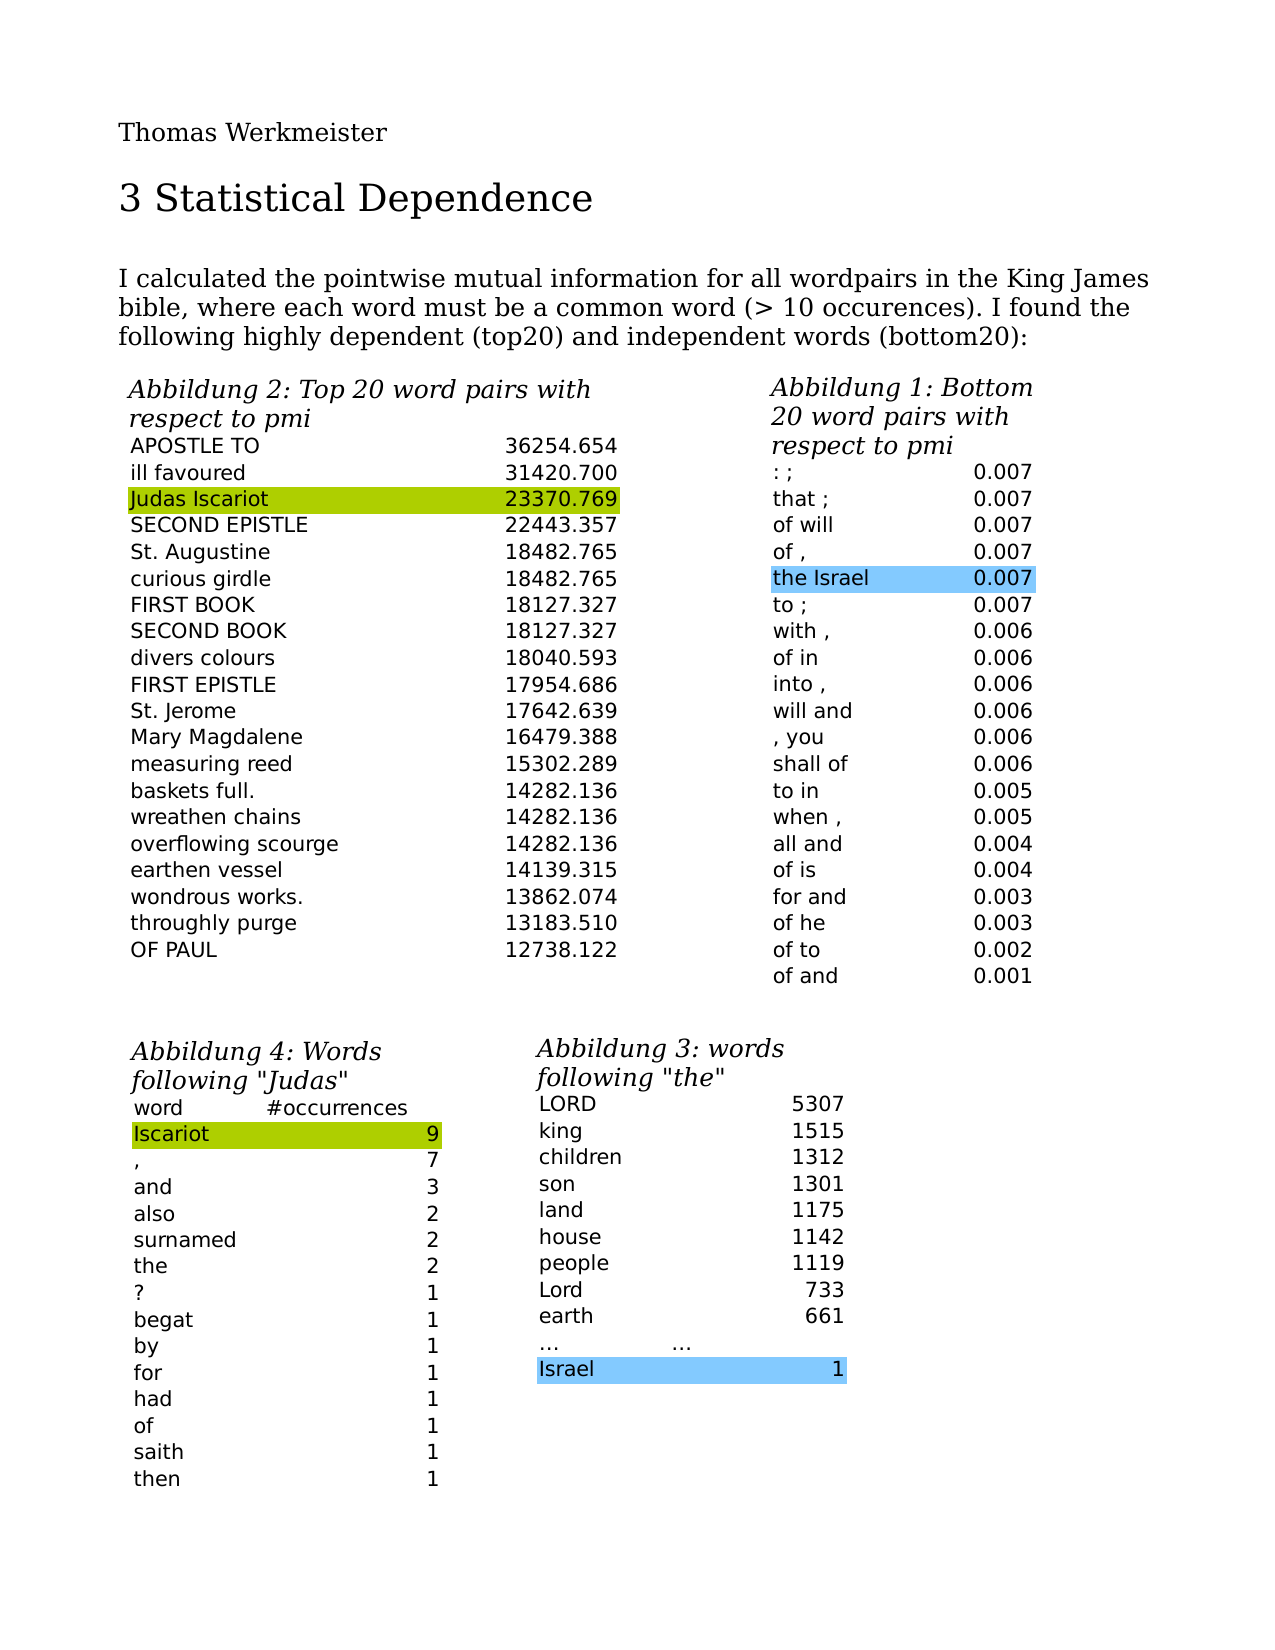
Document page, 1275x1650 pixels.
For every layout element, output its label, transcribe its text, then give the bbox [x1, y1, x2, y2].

text 3 Statistical Dependence [118, 177, 1157, 220]
text Abbildung 1: Bottom 20 word pairs with respect to pmi [771, 373, 1037, 460]
text Abbildung 2: Top 20 word pairs with respect to pmi [128, 376, 622, 434]
text Abbildung 3: words following "the" [537, 1034, 849, 1092]
text Abbildung 4: Words following "Judas" [131, 1037, 444, 1095]
text I calculated the pointwise mutual information for all wordpairs in the King James bible, where each word must be a common word (> 10 occurences). I found the following highly dependent (top20) and independent words (bottom20): [118, 264, 1157, 352]
